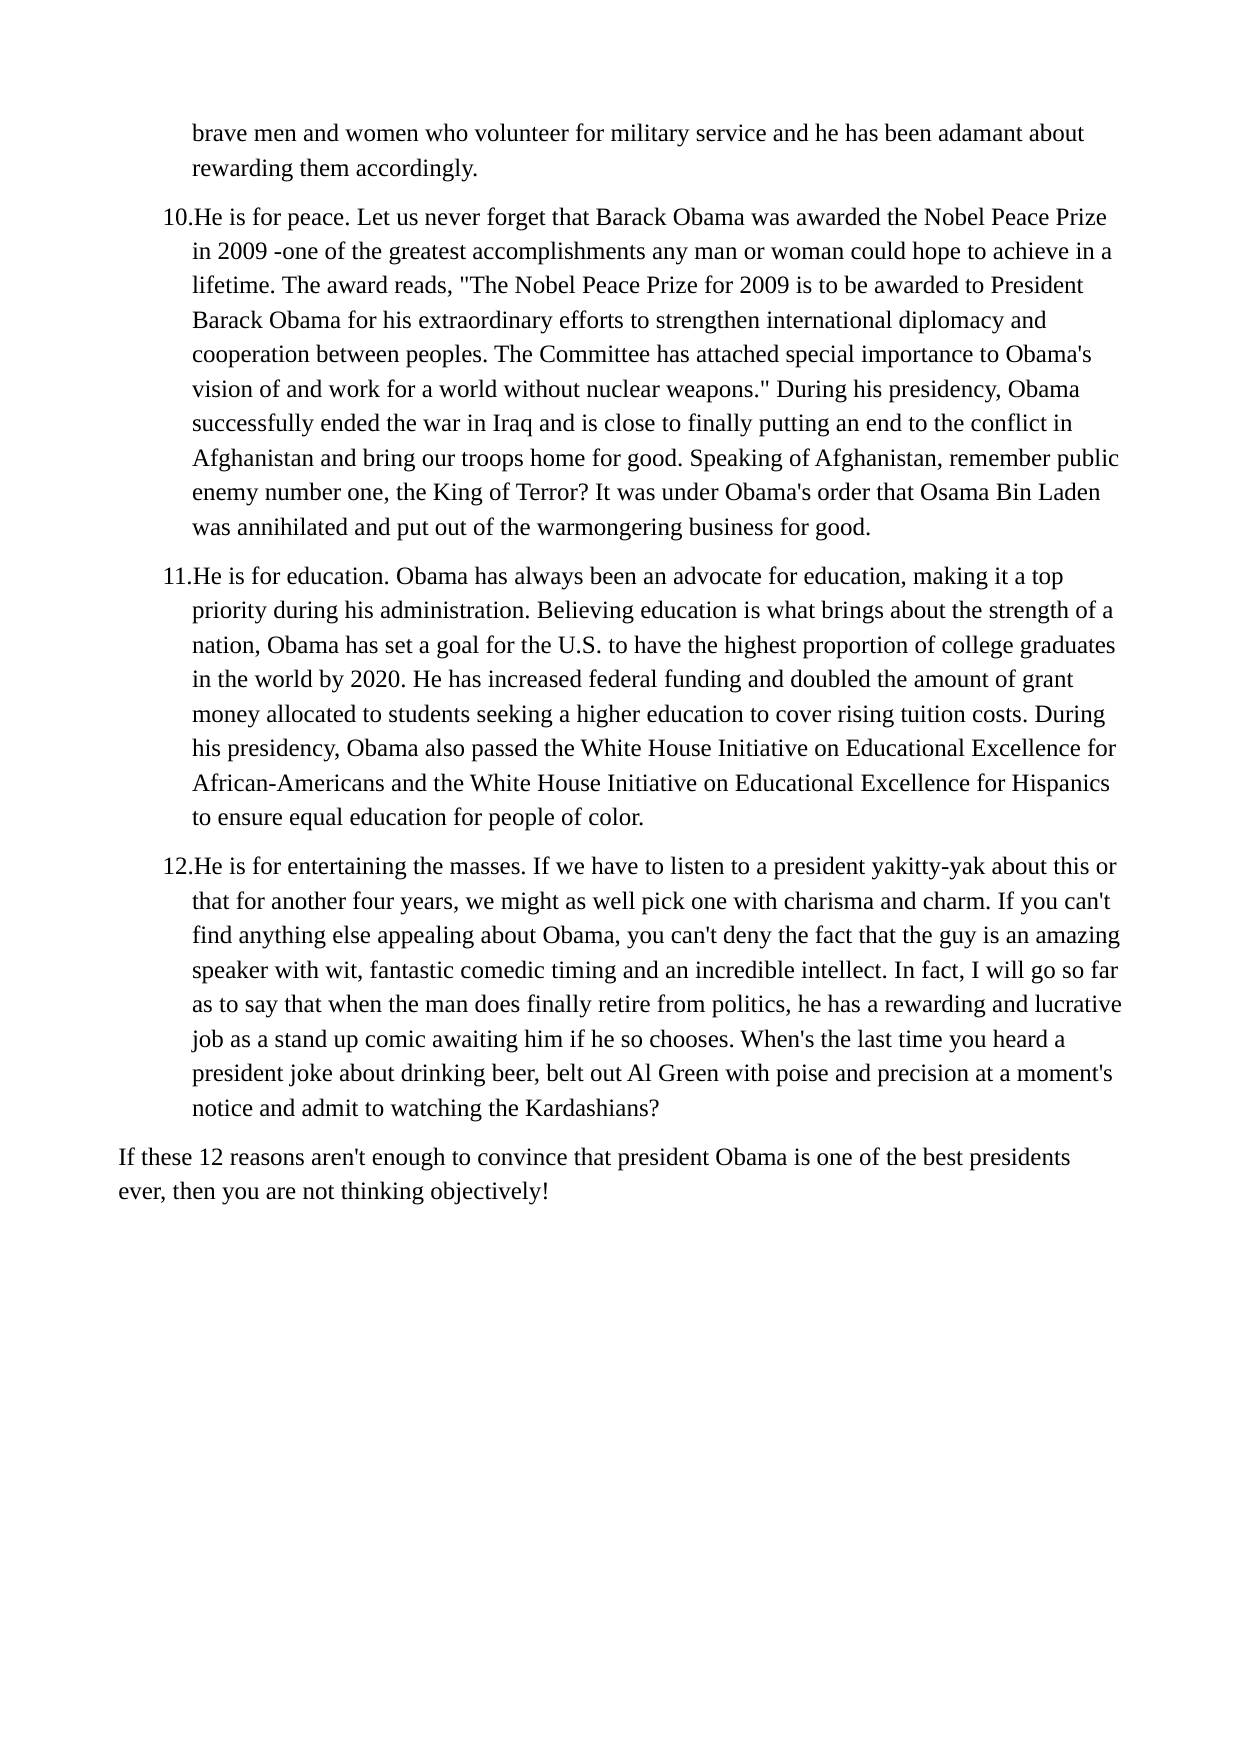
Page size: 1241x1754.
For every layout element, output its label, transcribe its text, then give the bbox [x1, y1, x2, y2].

list He is for entertaining the masses. If we have to listen to a president yakitty-yak about this or that for another four years, we might as well pick one with charisma and charm. If you can't find anything else appealing about Obama, you can't deny the fact that the guy is an amazing speaker with wit, fantastic comedic timing and an incredible intellect. In fact, I will go so far as to say that when the man does finally retire from politics, he has a rewarding and lucrative job as a stand up comic awaiting him if he so chooses. When's the last time you heard a president joke about drinking beer, belt out Al Green with poise and precision at a moment's notice and admit to watching the Kardashians? [162, 851, 1122, 1122]
list He is for peace. Let us never forget that Barack Obama was awarded the Nobel Peace Prize in 2009 -one of the greatest accomplishments any man or woman could hope to achieve in a lifetime. The award reads, "The Nobel Peace Prize for 2009 is to be awarded to President Barack Obama for his extraordinary efforts to strengthen international diplomacy and cooperation between peoples. The Committee has attached special importance to Obama's vision of and work for a world without nuclear weapons." During his presidency, Obama successfully ended the war in Iraq and is close to finally putting an end to the conflict in Afghanistan and bring our troops home for good. Speaking of Afghanistan, remember public enemy number one, the King of Terror? It was under Obama's order that Osama Bin Laden was annihilated and put out of the warmongering business for good. [162, 202, 1122, 541]
text If these 12 reasons aren't enough to convince that president Obama is one of the best presidents ever, then you are not thinking objectively! [118, 1142, 1122, 1205]
list He is for education. Obama has always been an advocate for education, making it a top priority during his administration. Believing education is what brings about the strength of a nation, Obama has set a goal for the U.S. to have the highest proportion of college graduates in the world by 2020. He has increased federal funding and doubled the amount of grant money allocated to students seeking a higher education to cover rising tuition costs. During his presidency, Obama also passed the White House Initiative on Educational Excellence for African-Americans and the White House Initiative on Educational Excellence for Hispanics to ensure equal education for people of color. [162, 561, 1122, 831]
list brave men and women who volunteer for military service and he has been adamant about rewarding them accordingly. [162, 118, 1122, 181]
